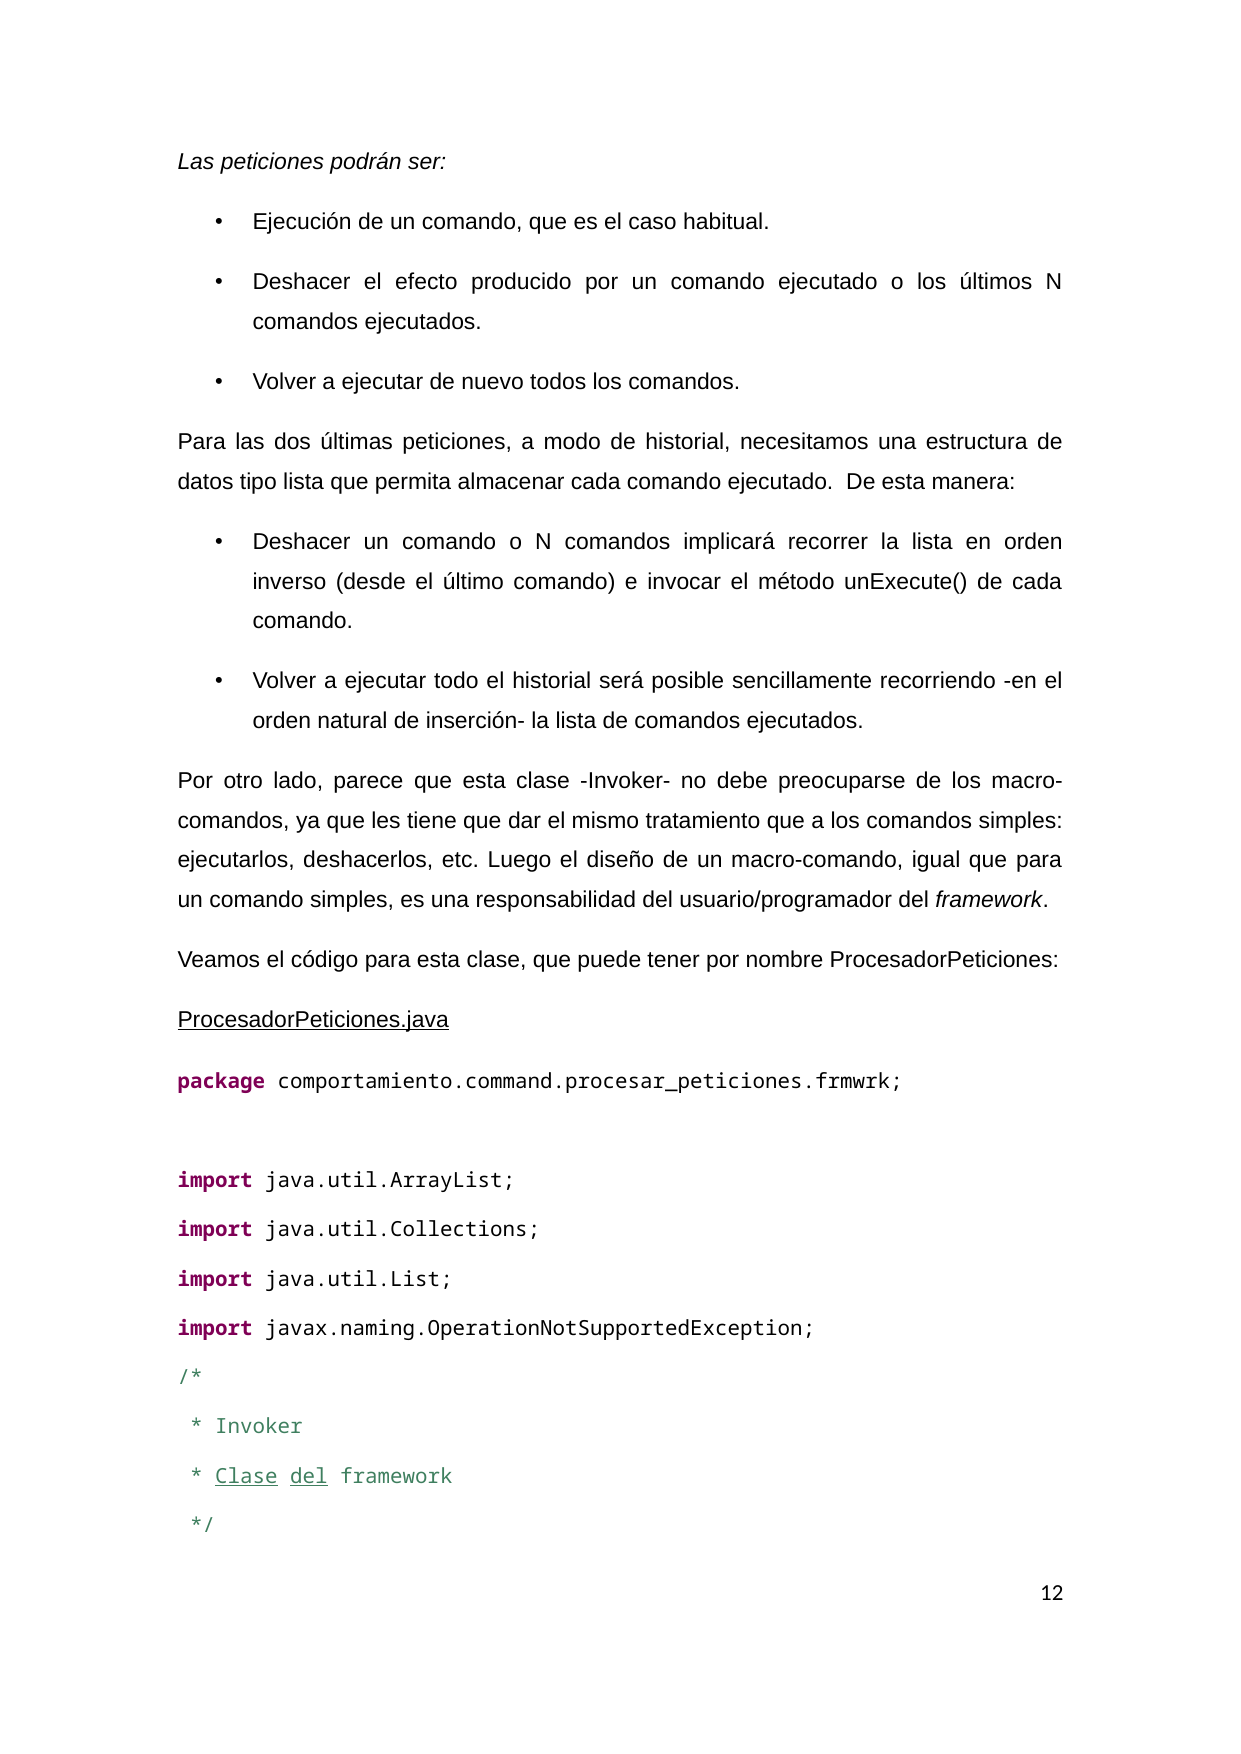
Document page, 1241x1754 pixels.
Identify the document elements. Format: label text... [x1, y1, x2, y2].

list Deshacer un comando o N comandos implicará recorrer la lista en orden inverso (desde el último comando) e invocar el método unExecute() de cada comando. [215, 528, 1063, 633]
text import java.util.ArrayList; [177, 1165, 1063, 1193]
text import java.util.Collections; [177, 1214, 1063, 1243]
text package comportamiento.command.procesar_peticiones.frmwrk; [177, 1067, 1063, 1095]
list Ejecución de un comando, que es el caso habitual. [215, 208, 1063, 234]
list Deshacer el efecto producido por un comando ejecutado o los últimos N comandos ejecutados. [215, 268, 1063, 334]
text import java.util.List; [177, 1264, 1063, 1292]
text * Clase del framework [177, 1461, 1063, 1489]
text Para las dos últimas peticiones, a modo de historial, necesitamos una estructura de datos tipo lista que permita almacenar cada comando ejecutado. De esta manera: [177, 428, 1063, 494]
list Volver a ejecutar de nuevo todos los comandos. [215, 368, 1063, 394]
text ProcesadorPeticiones.java [177, 1006, 1063, 1033]
text Por otro lado, parece que esta clase -Invoker- no debe preocuparse de los macro-comandos, ya que les tiene que dar el mismo tratamiento que a los comandos simples: ejecutarlos, deshacerlos, etc. Luego el diseño de un macro-comando, igual que para un comando simples, es una responsabilidad del usuario/programador del framework. [177, 767, 1063, 912]
text * Invoker [177, 1411, 1063, 1440]
text import javax.naming.OperationNotSupportedException; [177, 1313, 1063, 1341]
text /* [177, 1362, 1063, 1391]
text Veamos el código para esta clase, que puede tener por nombre ProcesadorPeticiones: [177, 946, 1063, 972]
text */ [177, 1510, 1063, 1538]
list Volver a ejecutar todo el historial será posible sencillamente recorriendo -en el orden natural de inserción- la lista de comandos ejecutados. [215, 667, 1063, 733]
text Las peticiones podrán ser: [177, 148, 1063, 174]
